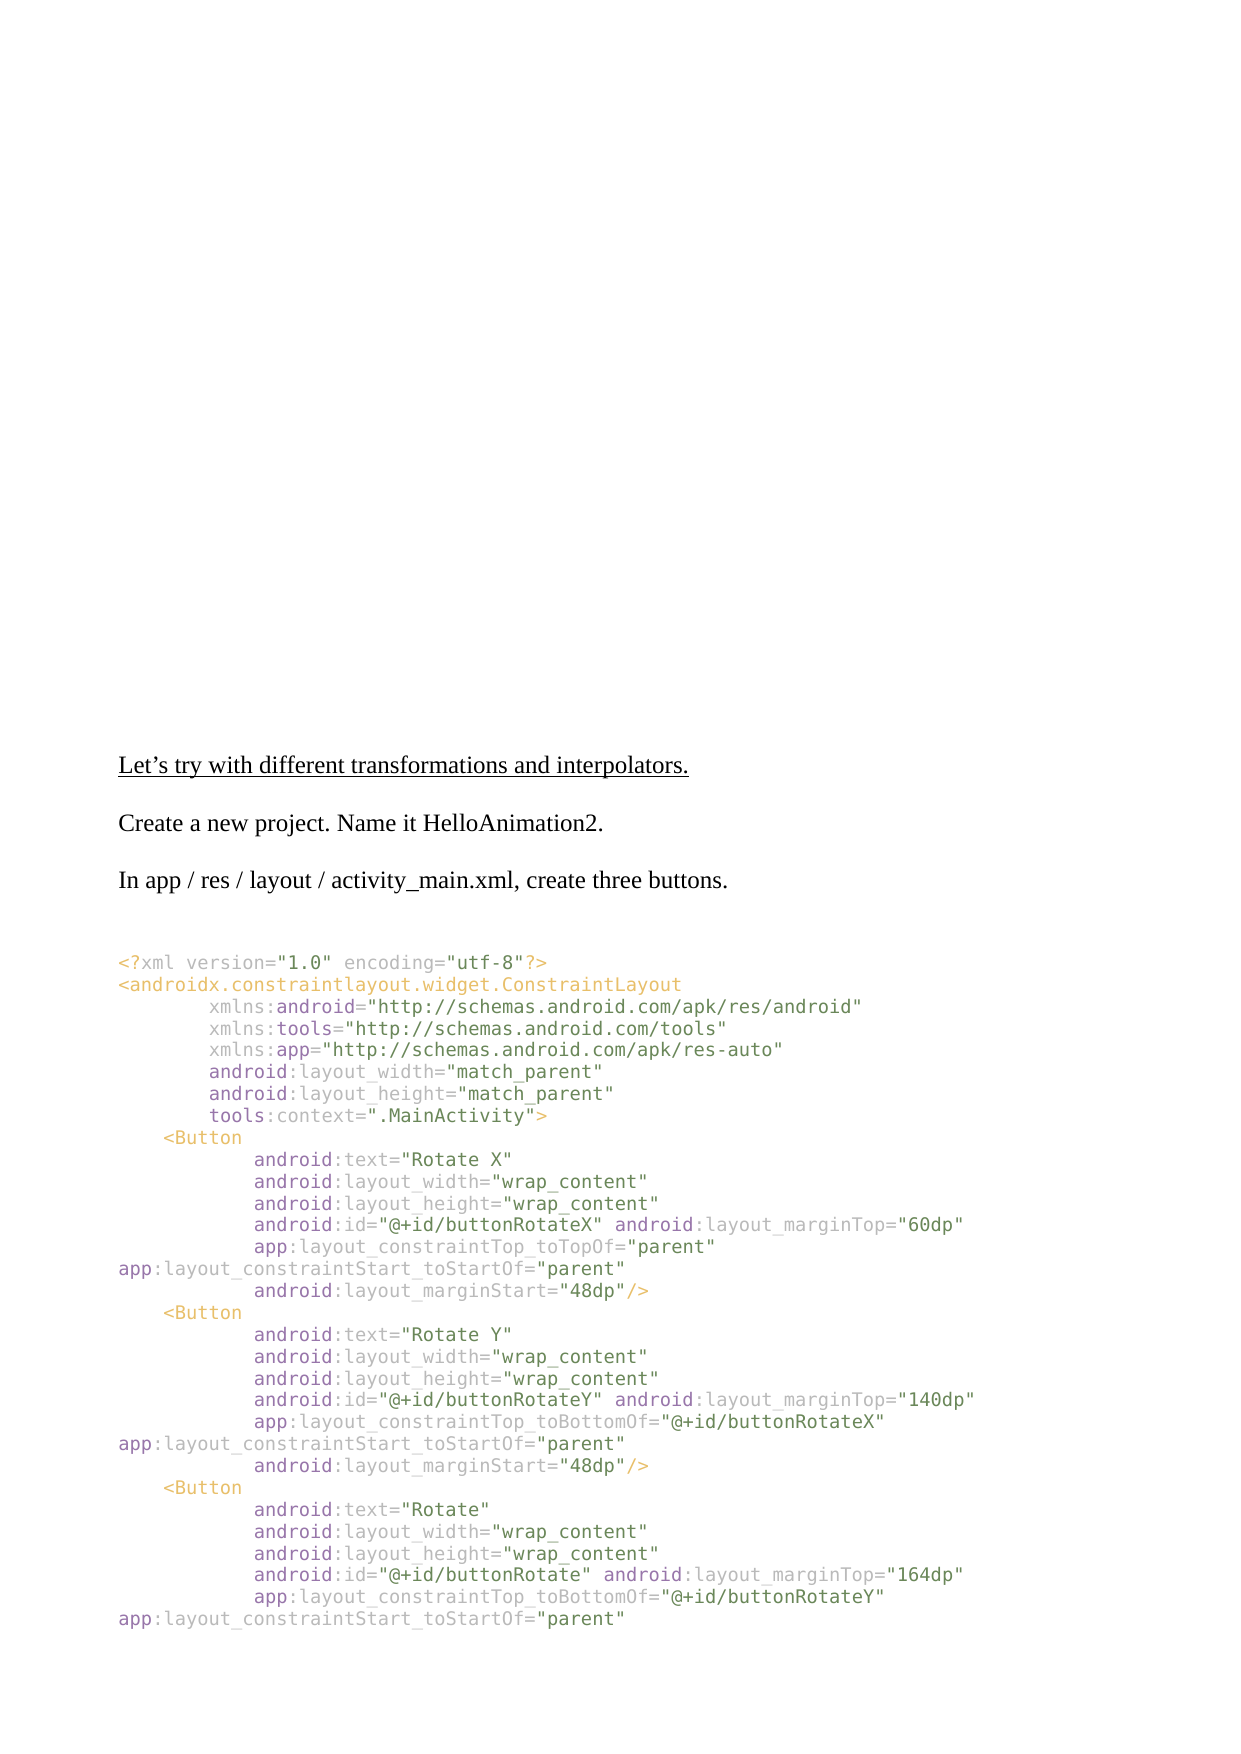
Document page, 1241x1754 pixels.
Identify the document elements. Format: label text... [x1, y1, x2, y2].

text Create a new project. Name it HelloAnimation2. [118, 808, 1122, 837]
text In app / res / layout / activity_main.xml, create three buttons. [118, 866, 1122, 894]
text Let’s try with different transformations and interpolators. [118, 751, 1122, 779]
text <?xml version="1.0" encoding="utf-8"?> <androidx.constraintlayout.widget.ConstraintLayout xmlns:android="http://schemas.android.com/apk/res/android" xmlns:tools="http://schemas.android.com/tools" xmlns:app="http://schemas.android.com/apk/res-auto" android:layout_width="match_parent" android:layout_height="match_parent" tools:context=".MainActivity"> <Button android:text="Rotate X" android:layout_width="wrap_content" android:layout_height="wrap_content" android:id="@+id/buttonRotateX" android:layout_marginTop="60dp" app:layout_constraintTop_toTopOf="parent" app:layout_constraintStart_toStartOf="parent" android:layout_marginStart="48dp"/> <Button android:text="Rotate Y" android:layout_width="wrap_content" android:layout_height="wrap_content" android:id="@+id/buttonRotateY" android:layout_marginTop="140dp" app:layout_constraintTop_toBottomOf="@+id/buttonRotateX" app:layout_constraintStart_toStartOf="parent" android:layout_marginStart="48dp"/> <Button android:text="Rotate" android:layout_width="wrap_content" android:layout_height="wrap_content" android:id="@+id/buttonRotate" android:layout_marginTop="164dp" app:layout_constraintTop_toBottomOf="@+id/buttonRotateY" app:layout_constraintStart_toStartOf="parent" [118, 952, 1122, 1630]
